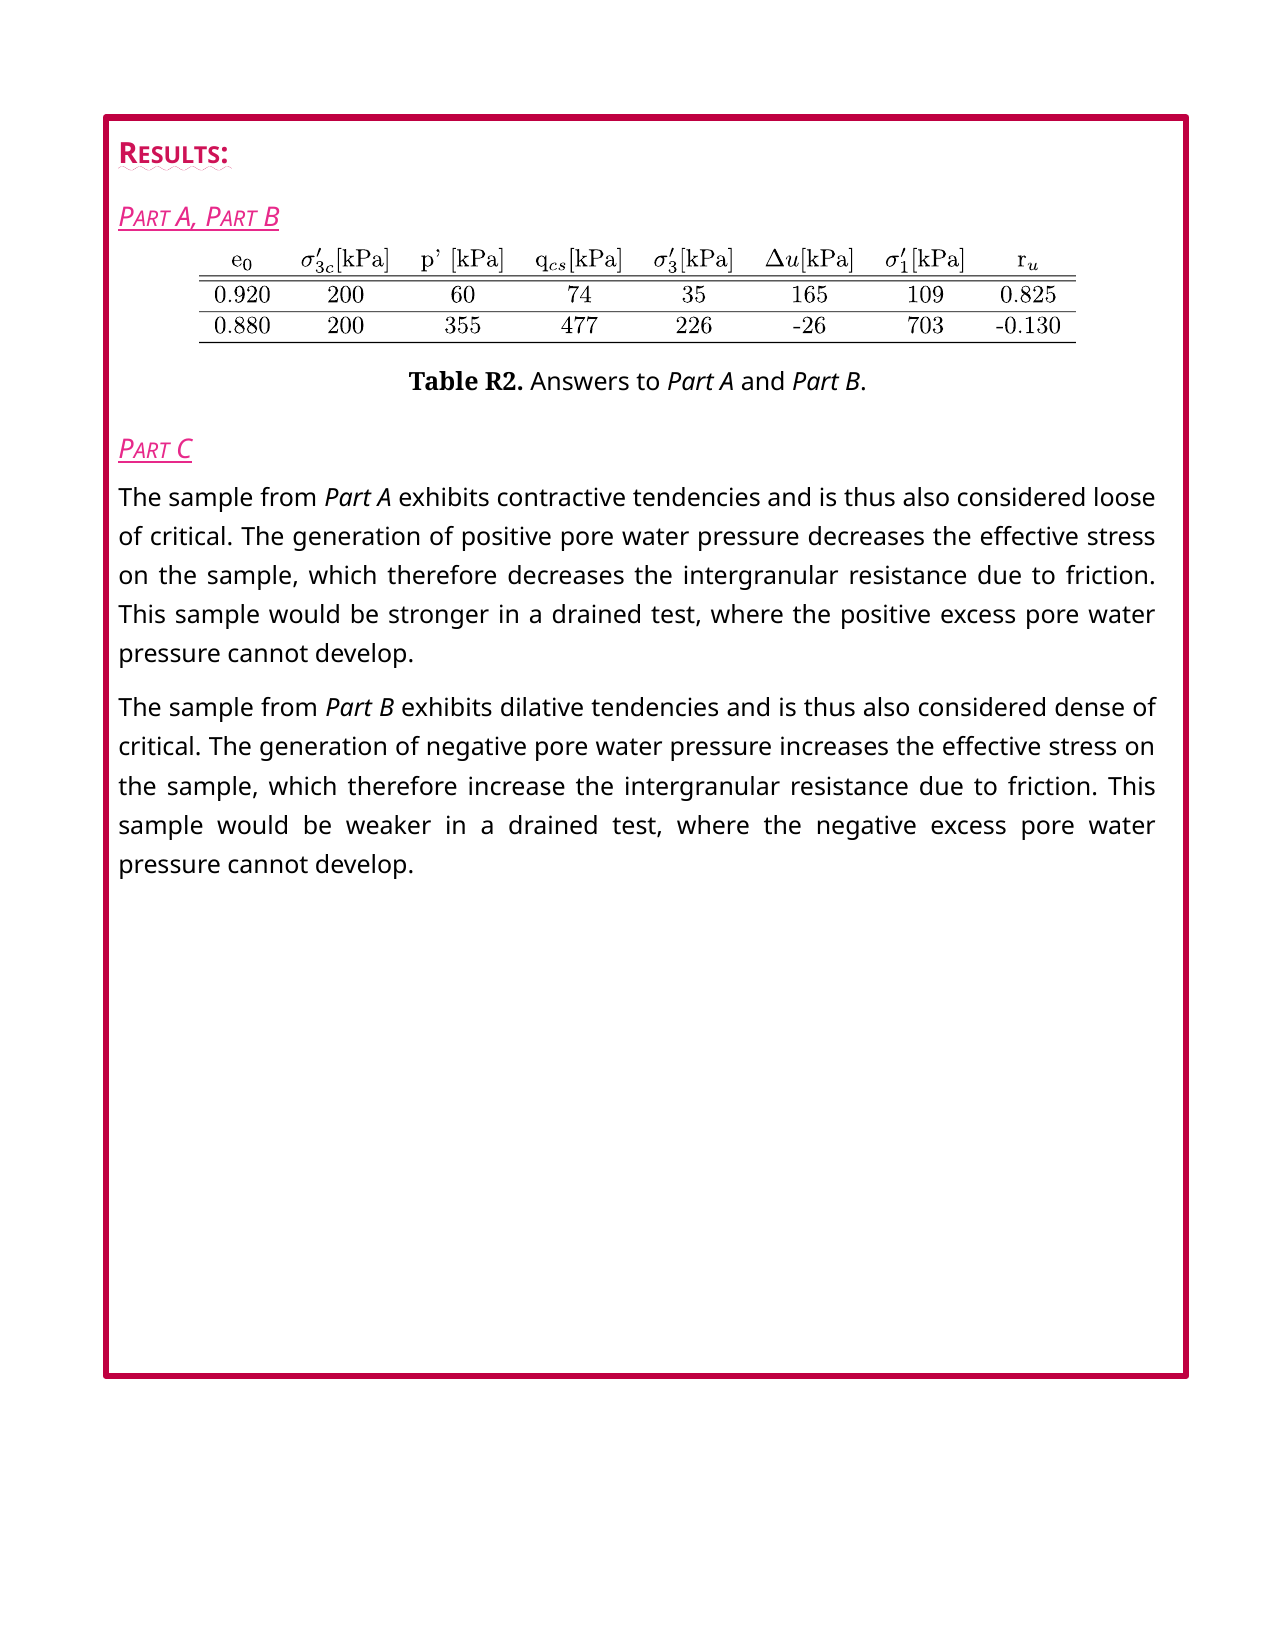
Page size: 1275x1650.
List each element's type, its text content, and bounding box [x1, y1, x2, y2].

text Table R2. Answers to Part A and Part B. [118, 364, 1157, 398]
text The sample from Part A exhibits contractive tendencies and is thus also considered loose of critical. The generation of positive pore water pressure decreases the effective stress on the sample, which therefore decreases the intergranular resistance due to friction. This sample would be stronger in a drained test, where the positive excess pore water pressure cannot develop. [118, 479, 1157, 670]
subtitle Results: [118, 133, 1157, 172]
text The sample from Part B exhibits dilative tendencies and is thus also considered dense of critical. The generation of negative pore water pressure increases the effective stress on the sample, which therefore increase the intergranular resistance due to friction. This sample would be weaker in a drained test, where the negative excess pore water pressure cannot develop. [118, 690, 1157, 881]
subtitle Part C [118, 430, 1157, 467]
subtitle Part A, Part B [118, 197, 1157, 234]
